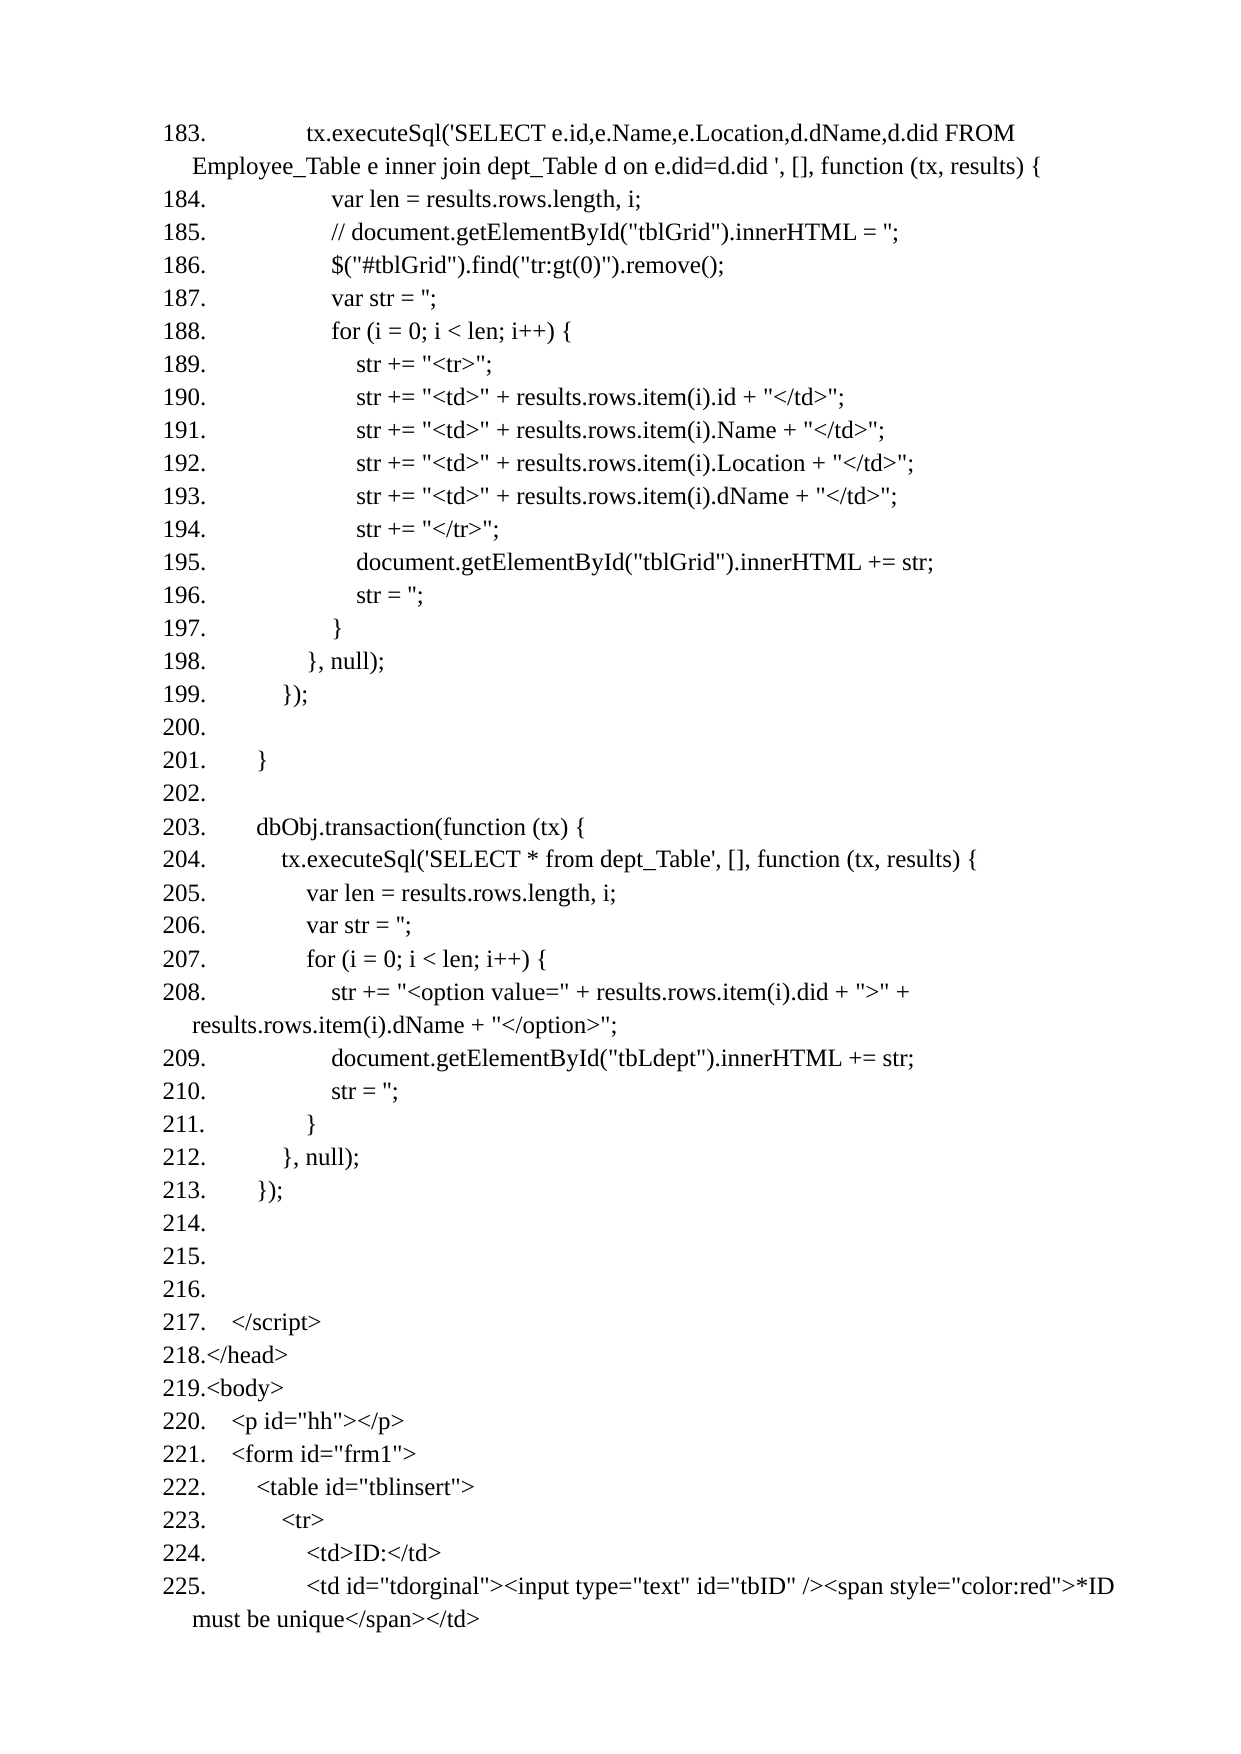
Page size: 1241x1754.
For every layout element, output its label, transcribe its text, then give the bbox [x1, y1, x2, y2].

list } [162, 1109, 1122, 1137]
list str += "<td>" + results.rows.item(i).id + "</td>"; [162, 382, 1122, 411]
list dbObj.transaction(function (tx) { [162, 812, 1122, 840]
list str += "<td>" + results.rows.item(i).Name + "</td>"; [162, 415, 1122, 444]
list <td id="tdorginal"><input type="text" id="tbID" /><span style="color:red">*ID must be unique</span></td> [162, 1571, 1122, 1633]
list str += "<td>" + results.rows.item(i).Location + "</td>"; [162, 448, 1122, 477]
list str = ''; [162, 580, 1122, 609]
list <body> [162, 1373, 1122, 1402]
list str = ''; [162, 1076, 1122, 1104]
list }); [162, 679, 1122, 708]
list <td>ID:</td> [162, 1538, 1122, 1567]
list }, null); [162, 1142, 1122, 1171]
list </script> [162, 1307, 1122, 1336]
list str += "</tr>"; [162, 514, 1122, 543]
list tx.executeSql('SELECT * from dept_Table', [], function (tx, results) { [162, 844, 1122, 873]
list } [162, 613, 1122, 642]
list var str = ''; [162, 283, 1122, 312]
list <p id="hh"></p> [162, 1406, 1122, 1435]
list str += "<tr>"; [162, 349, 1122, 378]
list str += "<td>" + results.rows.item(i).dName + "</td>"; [162, 481, 1122, 510]
list var str = ''; [162, 911, 1122, 939]
list $("#tblGrid").find("tr:gt(0)").remove(); [162, 250, 1122, 279]
list } [162, 746, 1122, 774]
list str += "<option value=" + results.rows.item(i).did + ">" + results.rows.item(i).dName + "</option>"; [162, 977, 1122, 1038]
list </head> [162, 1340, 1122, 1369]
list var len = results.rows.length, i; [162, 184, 1122, 213]
list for (i = 0; i < len; i++) { [162, 316, 1122, 345]
list <form id="frm1"> [162, 1439, 1122, 1468]
list document.getElementById("tblGrid").innerHTML += str; [162, 547, 1122, 576]
list // document.getElementById("tblGrid").innerHTML = ''; [162, 217, 1122, 246]
list var len = results.rows.length, i; [162, 878, 1122, 906]
list }); [162, 1175, 1122, 1203]
list for (i = 0; i < len; i++) { [162, 944, 1122, 972]
list tx.executeSql('SELECT e.id,e.Name,e.Location,d.dName,d.did FROM Employee_Table e inner join dept_Table d on e.did=d.did ', [], function (tx, results) { [162, 118, 1122, 180]
list <tr> [162, 1505, 1122, 1534]
list }, null); [162, 646, 1122, 675]
list document.getElementById("tbLdept").innerHTML += str; [162, 1043, 1122, 1071]
list <table id="tblinsert"> [162, 1472, 1122, 1501]
